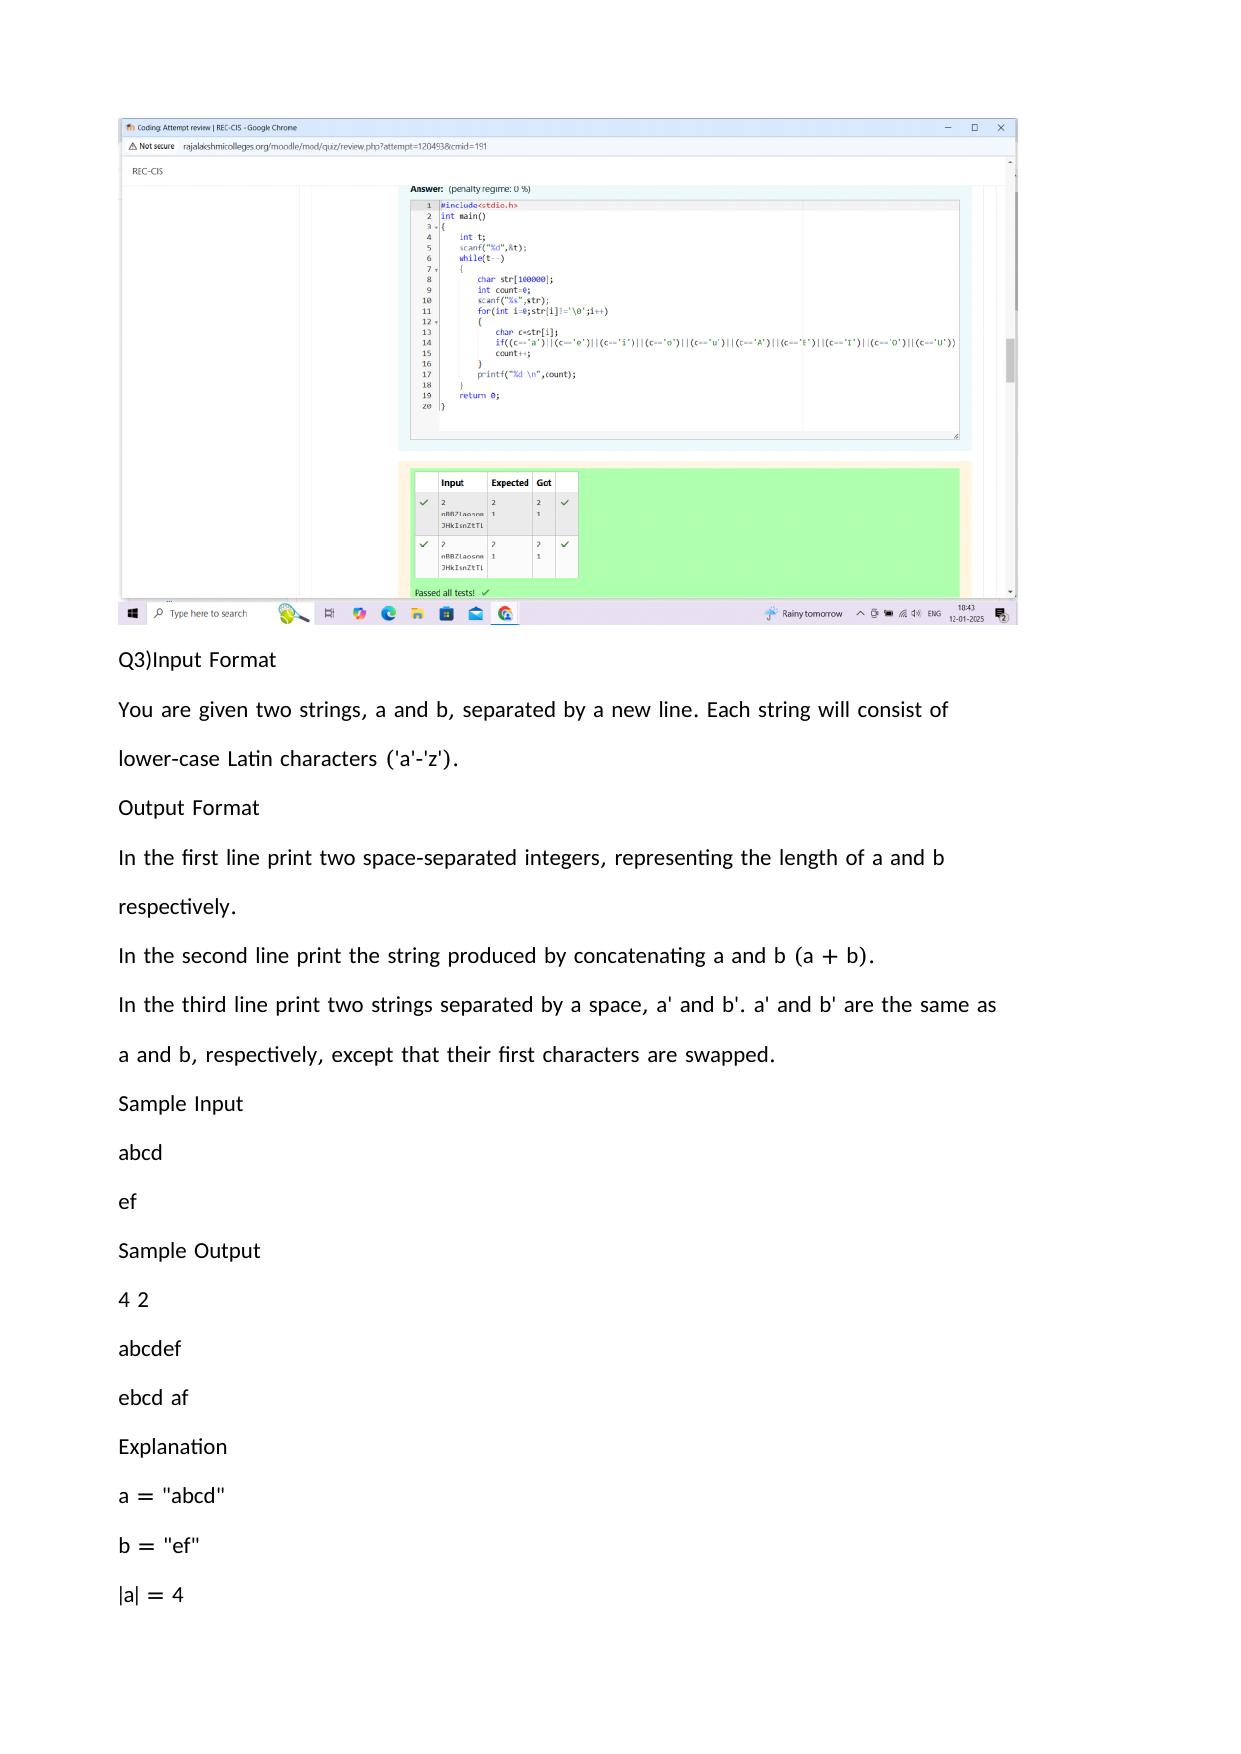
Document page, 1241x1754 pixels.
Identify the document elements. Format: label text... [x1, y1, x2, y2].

text Sample Output [118, 1236, 1122, 1264]
text Explanation [118, 1432, 1122, 1460]
text a = "abcd" [118, 1481, 1122, 1509]
text ef [118, 1187, 1122, 1215]
text In the second line print the string produced by concatenating a and b (a + b). [118, 941, 1122, 969]
text abcd [118, 1138, 1122, 1166]
text Sample Input [118, 1089, 1122, 1117]
text respectively. [118, 892, 1122, 920]
text a and b, respectively, except that their first characters are swapped. [118, 1039, 1122, 1068]
text ebcd af [118, 1383, 1122, 1411]
text You are given two strings, a and b, separated by a new line. Each string will consist of [118, 694, 1122, 723]
text 4 2 [118, 1285, 1122, 1313]
text Output Format [118, 793, 1122, 821]
text In the first line print two space-separated integers, representing the length of a and b [118, 842, 1122, 871]
text Q3)Input Format [118, 645, 1122, 674]
text In the third line print two strings separated by a space, a' and b'. a' and b' are the same as [118, 990, 1122, 1018]
text lower-case Latin characters ('a'-'z'). [118, 744, 1122, 772]
text b = "ef" [118, 1530, 1122, 1559]
text abcdef [118, 1334, 1122, 1362]
text |a| = 4 [118, 1580, 1122, 1608]
